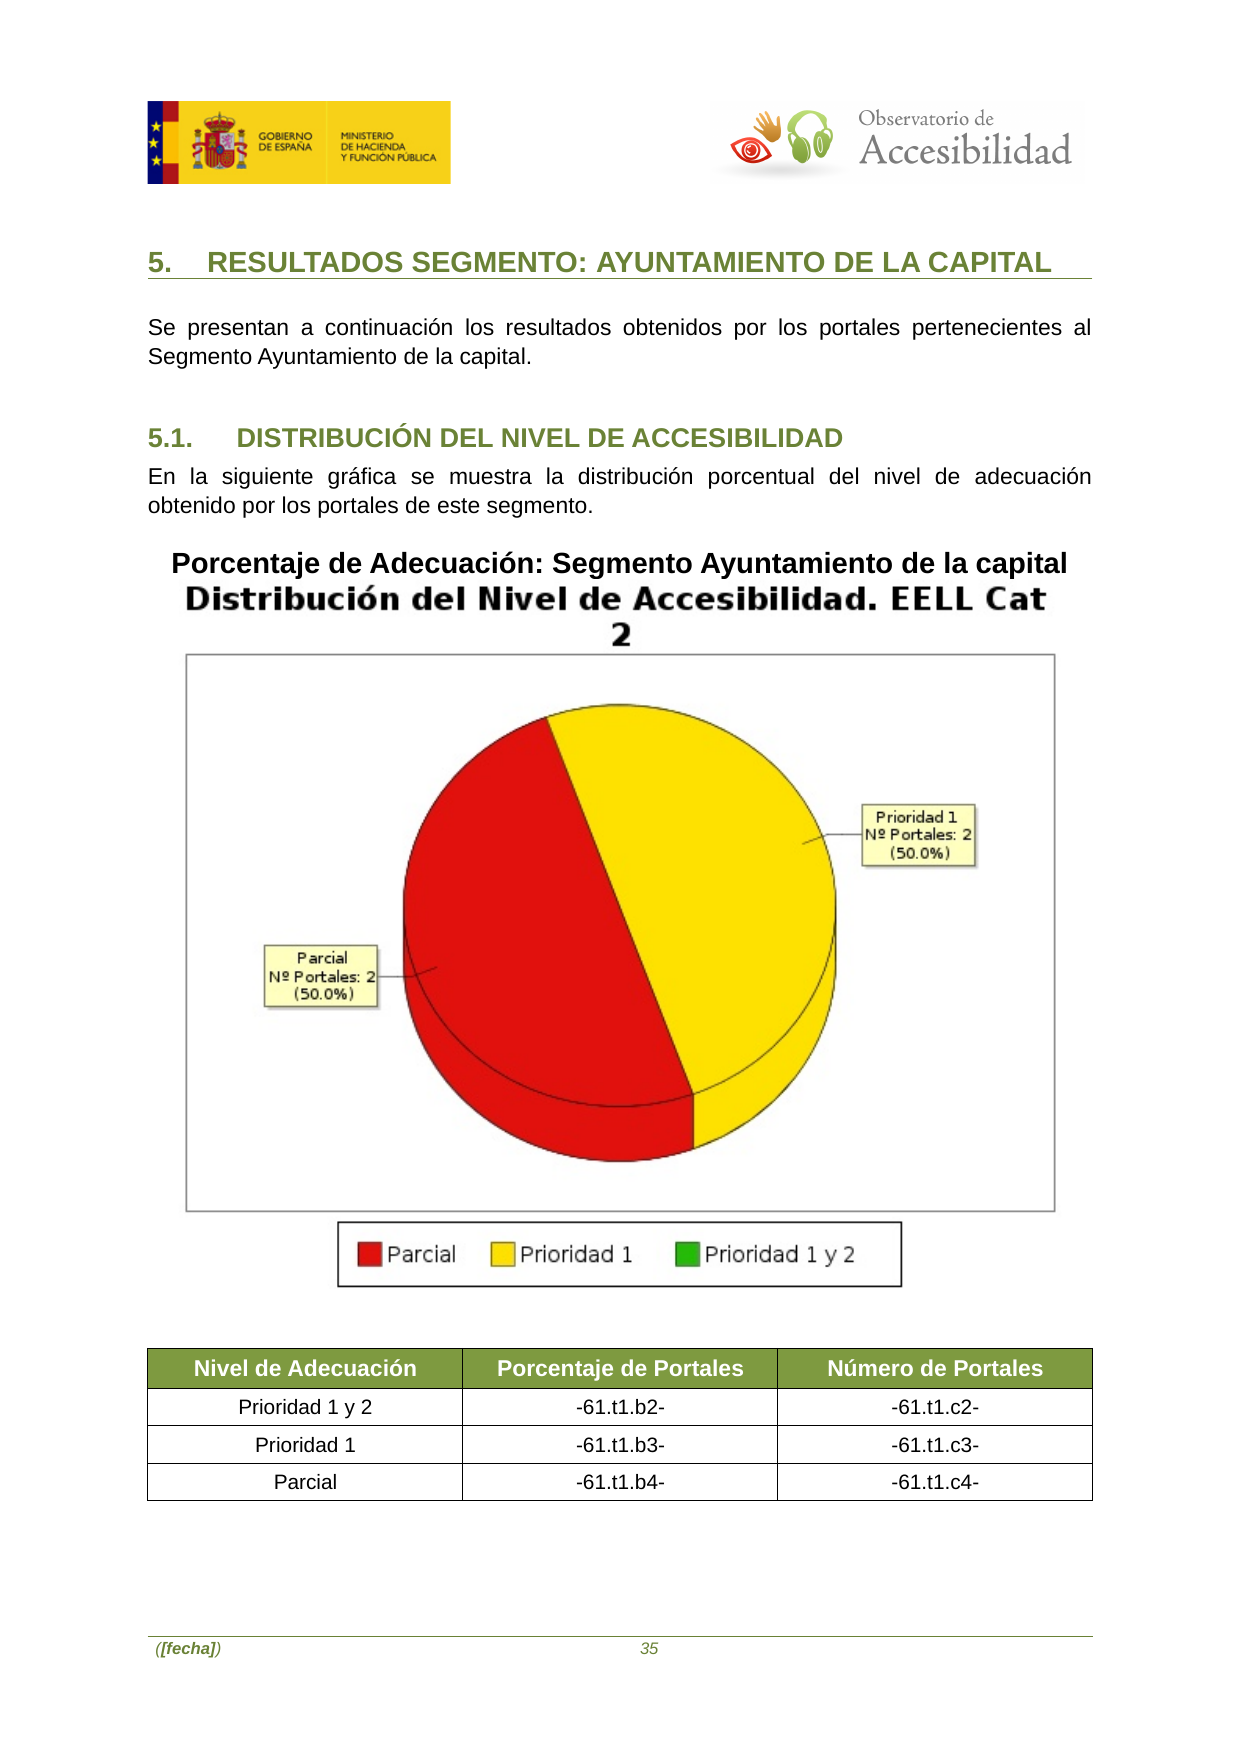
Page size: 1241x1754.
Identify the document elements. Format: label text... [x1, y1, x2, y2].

table_cell -61.t1.b4- [463, 1464, 777, 1500]
table_cell Prioridad 1 [148, 1426, 462, 1463]
table_cell Parcial [148, 1464, 462, 1500]
text En la siguiente gráfica se muestra la distribución porcentual del nivel de adecuación obtenido por los portales de este segmento. [148, 463, 1092, 518]
table_header Número de Portales [778, 1349, 1092, 1388]
picture [147, 101, 451, 184]
picture [178, 579, 1062, 1289]
table_cell Prioridad 1 y 2 [148, 1389, 462, 1425]
table_cell -61.t1.b2- [463, 1389, 777, 1425]
table_cell -61.t1.c4- [778, 1464, 1092, 1500]
picture [710, 101, 1086, 184]
table_cell -61.t1.c2- [778, 1389, 1092, 1425]
table_header Nivel de Adecuación [148, 1349, 462, 1388]
subtitle Distribución del nivel de accesibilidad [148, 422, 1092, 453]
table_cell -61.t1.b3- [463, 1426, 777, 1463]
table_header Porcentaje de Portales [463, 1349, 777, 1388]
subtitle Resultados Segmento: Ayuntamiento de la capital [148, 245, 1092, 278]
table_cell -61.t1.c3- [778, 1426, 1092, 1463]
text Porcentaje de Adecuación: Segmento Ayuntamiento de la capital [148, 546, 1092, 579]
text Se presentan a continuación los resultados obtenidos por los portales pertenecientes al Segmento Ayuntamiento de la capital. [148, 314, 1092, 369]
